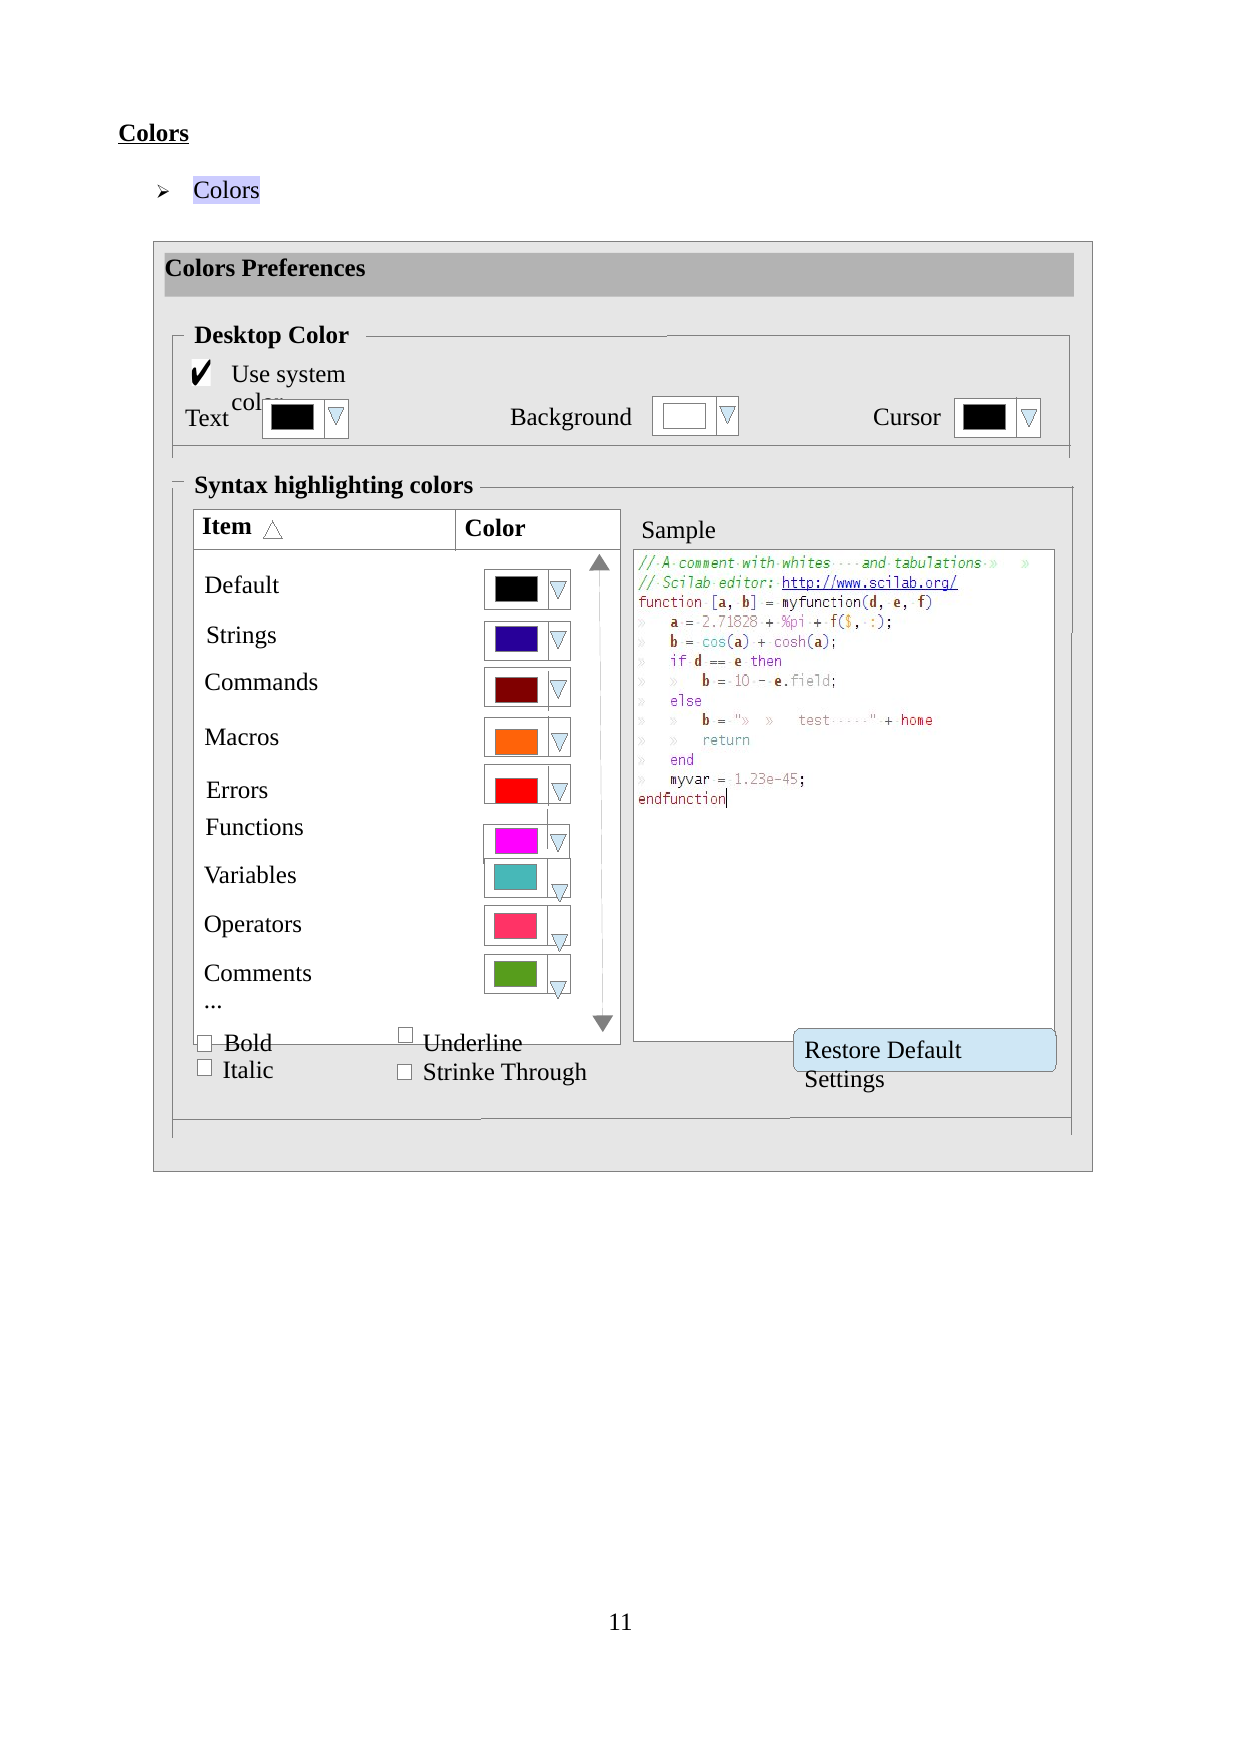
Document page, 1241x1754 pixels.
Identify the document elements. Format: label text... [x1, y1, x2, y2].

picture [637, 550, 1030, 808]
list Colors [156, 176, 1122, 204]
picture [191, 359, 211, 386]
text Colors [118, 118, 1122, 147]
